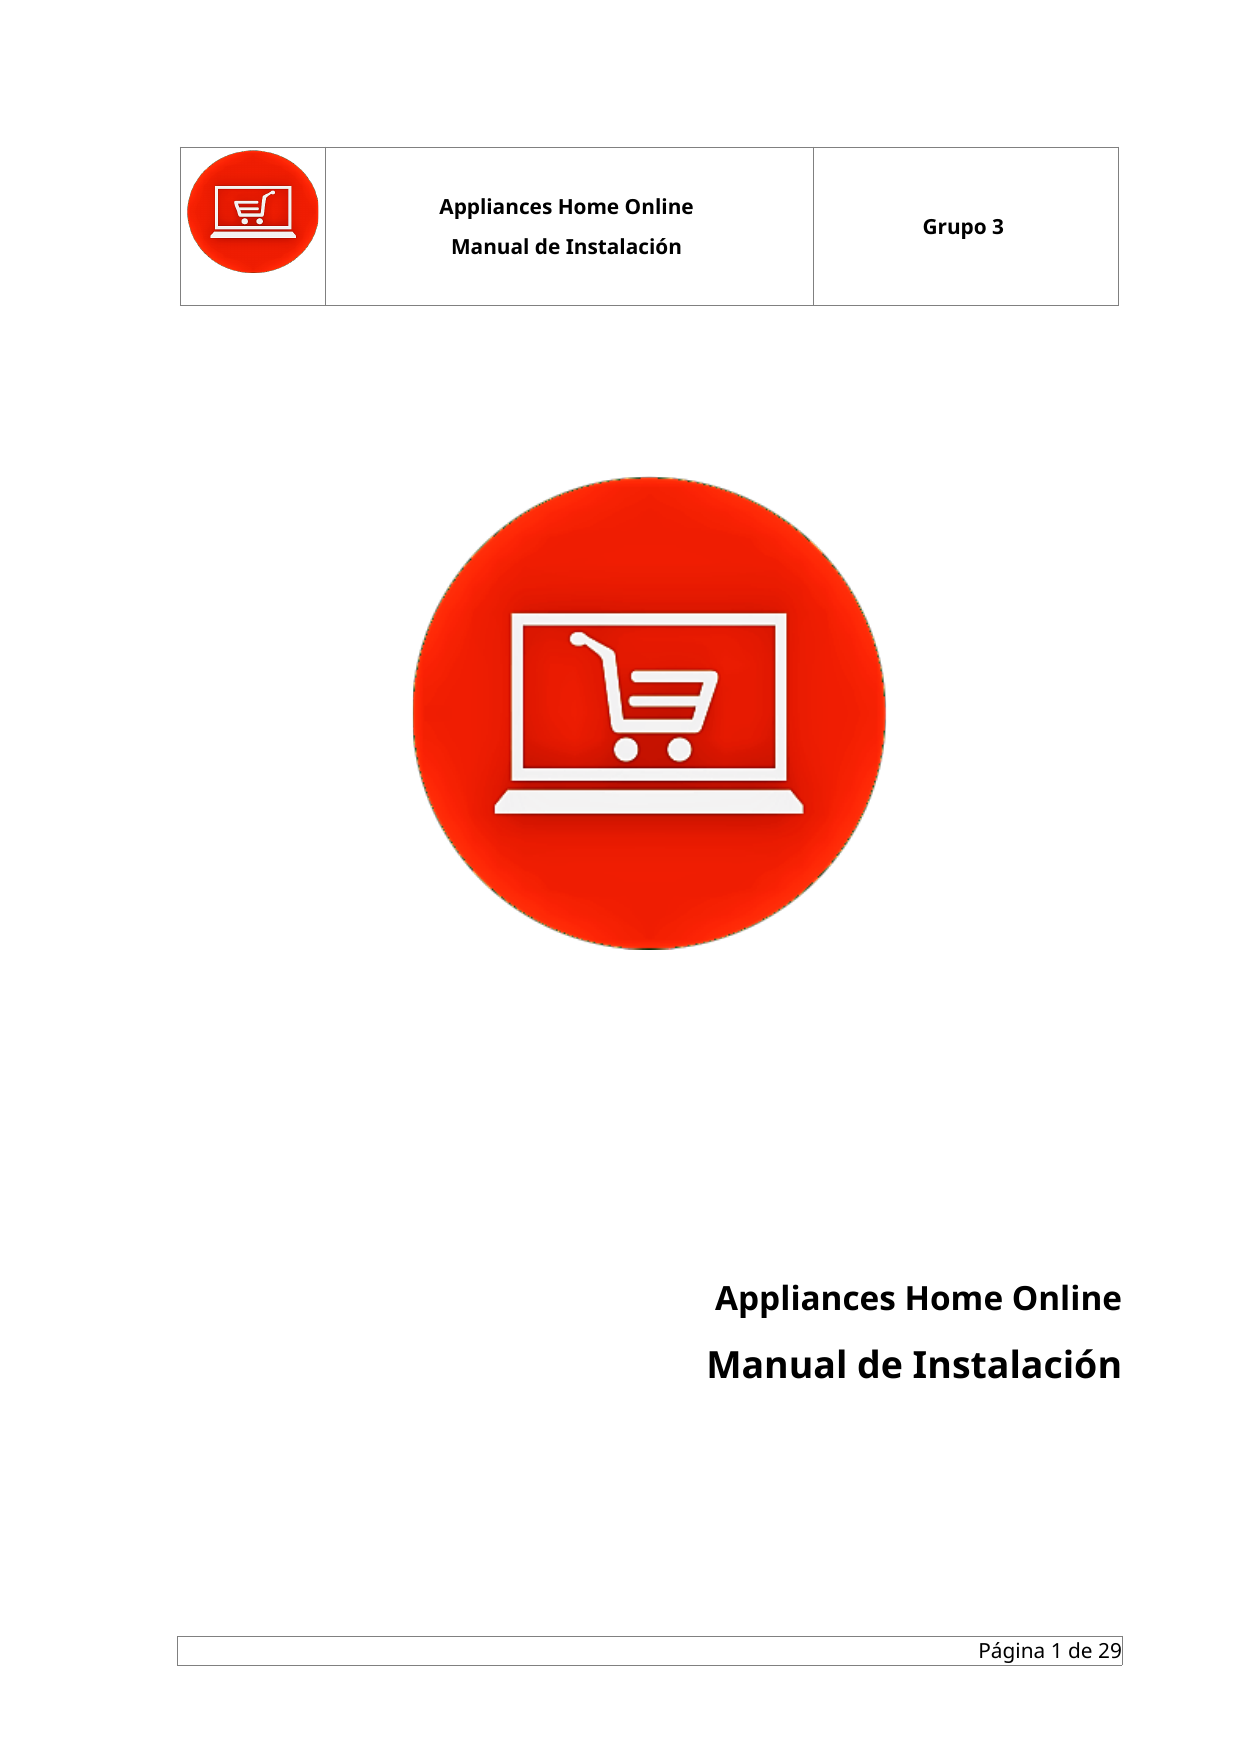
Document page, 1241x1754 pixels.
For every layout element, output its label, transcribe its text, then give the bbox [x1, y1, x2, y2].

text Appliances Home Online [177, 1275, 1122, 1321]
text Manual de Instalación [177, 1338, 1122, 1389]
